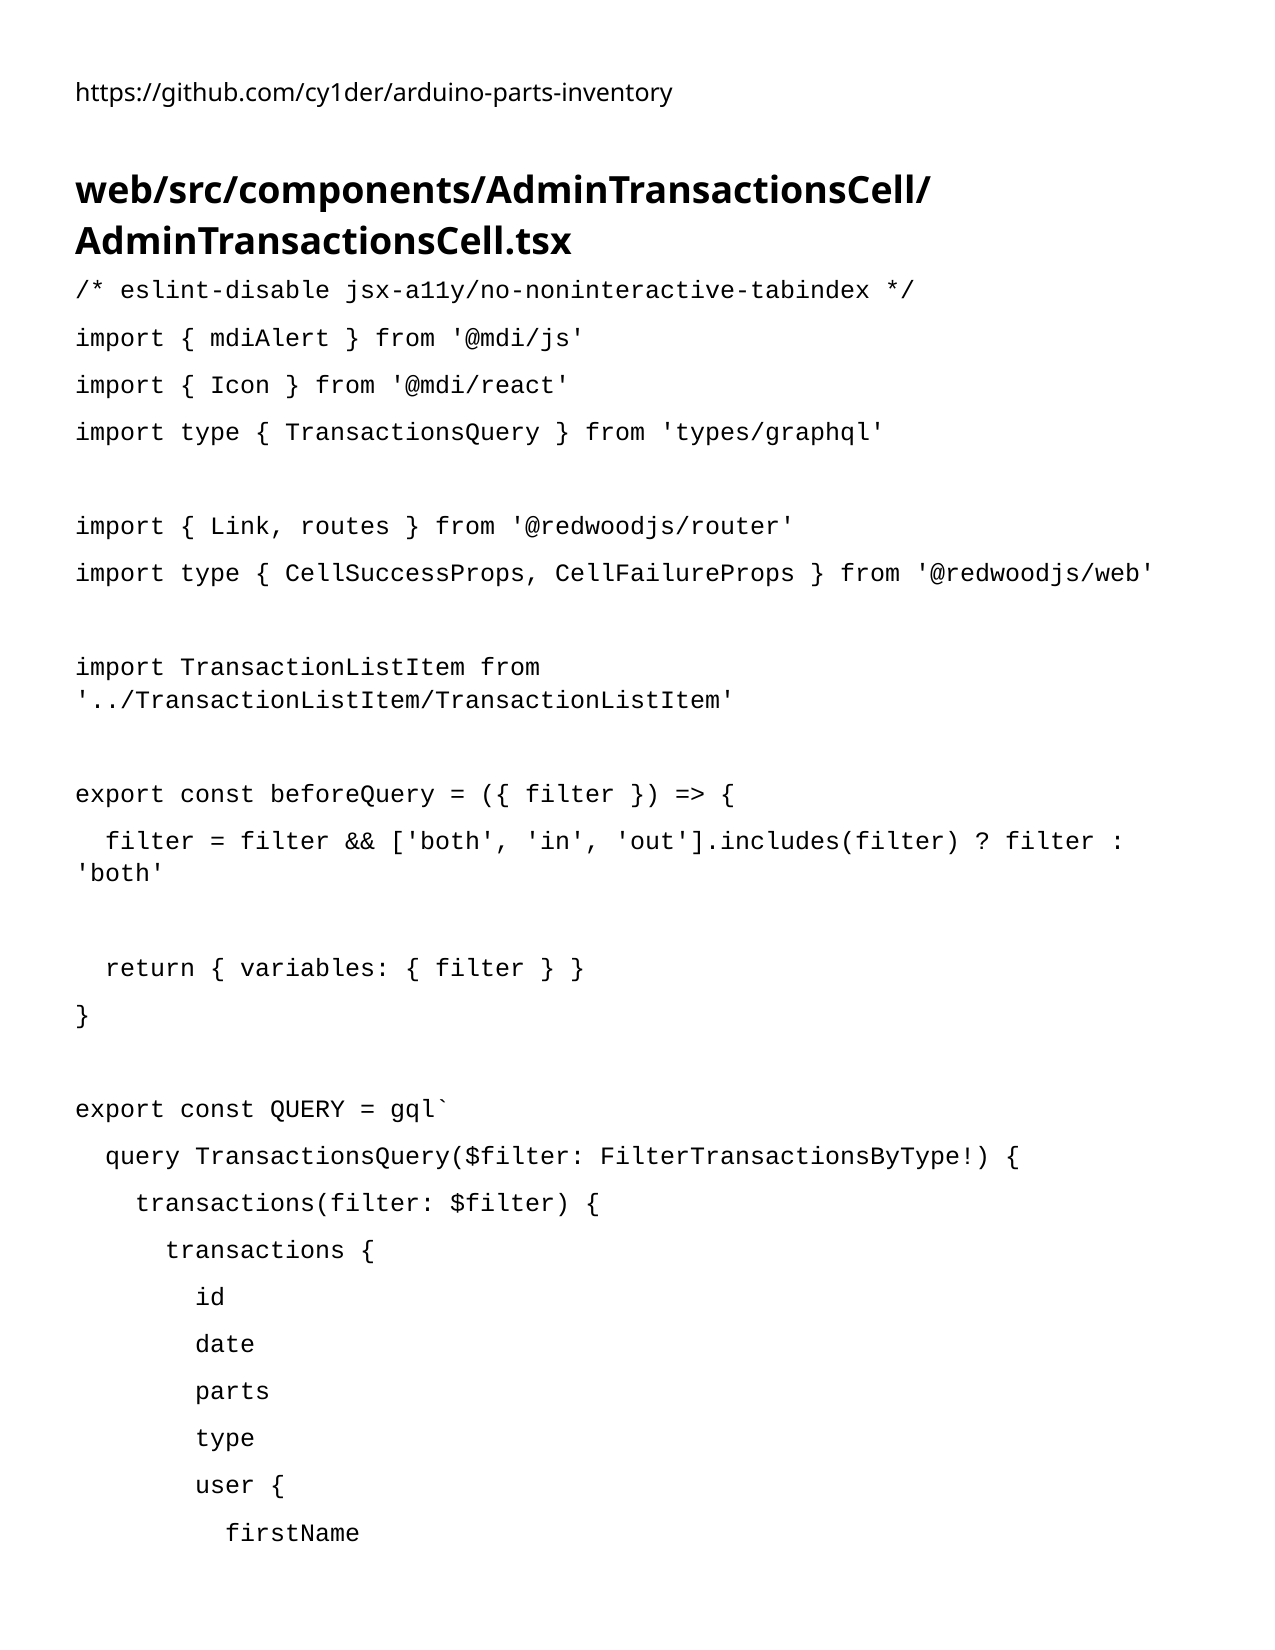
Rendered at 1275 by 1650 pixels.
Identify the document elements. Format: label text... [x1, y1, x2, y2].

text date [75, 1332, 1200, 1360]
text import { Icon } from '@mdi/react' [75, 372, 1200, 401]
text import { Link, routes } from '@redwoodjs/router' [75, 513, 1200, 542]
text import TransactionListItem from '../TransactionListItem/TransactionListItem' [75, 655, 1200, 716]
text transactions { [75, 1238, 1200, 1266]
text } [75, 1002, 1200, 1031]
text type [75, 1426, 1200, 1454]
subtitle web/src/components/AdminTransactionsCell/AdminTransactionsCell.tsx [75, 163, 1200, 266]
text return { variables: { filter } } [75, 955, 1200, 983]
text /* eslint-disable jsx-a11y/no-noninteractive-tabindex */ [75, 278, 1200, 306]
text query TransactionsQuery($filter: FilterTransactionsByType!) { [75, 1143, 1200, 1172]
text import type { CellSuccessProps, CellFailureProps } from '@redwoodjs/web' [75, 561, 1200, 589]
text user { [75, 1473, 1200, 1501]
text id [75, 1285, 1200, 1313]
text firstName [75, 1520, 1200, 1548]
text import type { TransactionsQuery } from 'types/graphql' [75, 419, 1200, 448]
text export const QUERY = gql` [75, 1096, 1200, 1125]
text export const beforeQuery = ({ filter }) => { [75, 781, 1200, 810]
text transactions(filter: $filter) { [75, 1191, 1200, 1219]
text parts [75, 1379, 1200, 1407]
text import { mdiAlert } from '@mdi/js' [75, 325, 1200, 353]
text filter = filter && ['both', 'in', 'out'].includes(filter) ? filter : 'both' [75, 828, 1200, 889]
